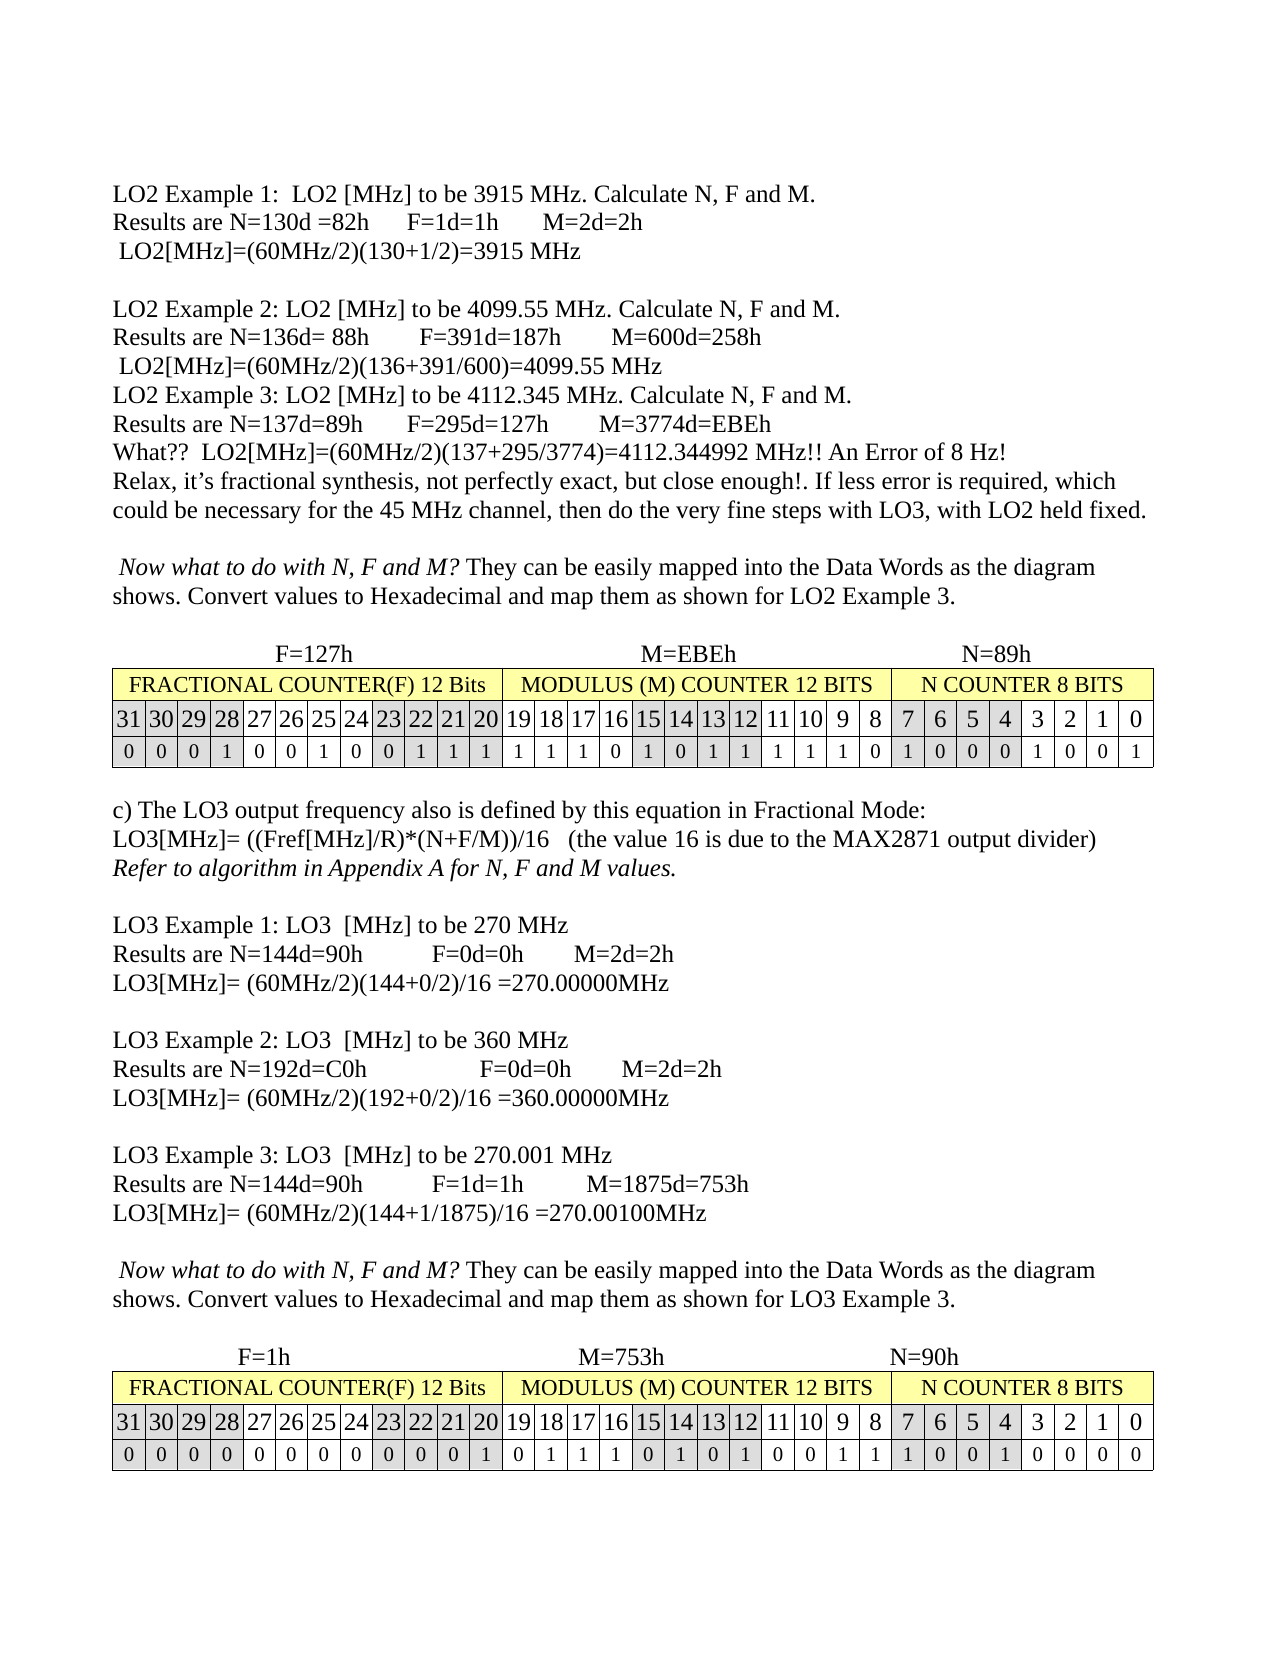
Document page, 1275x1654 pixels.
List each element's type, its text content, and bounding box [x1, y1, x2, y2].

text Results are N=130d =82h F=1d=1h M=2d=2h [112, 207, 1162, 236]
table_cell 19 [503, 701, 534, 736]
table_cell 10 [795, 1405, 826, 1439]
table_cell 24 [341, 701, 372, 736]
text Now what to do with N, F and M? They can be easily mapped into the Data Words as the diagram shows. Convert values to Hexadecimal and map them as shown for LO3 Example 3. [112, 1256, 1162, 1313]
table_cell 0 [1119, 1440, 1153, 1469]
table_cell 0 [373, 1440, 404, 1469]
table_cell 21 [438, 1405, 469, 1439]
table_cell 1 [1087, 701, 1118, 736]
table_cell 1 [535, 1440, 567, 1469]
table_cell 0 [276, 1440, 307, 1469]
table_cell 1 [535, 737, 567, 766]
table_cell 12 [730, 1405, 761, 1439]
table_cell 6 [925, 701, 956, 736]
table_cell 0 [1055, 737, 1086, 766]
table_cell 5 [957, 1405, 989, 1439]
table_cell 0 [795, 1440, 826, 1469]
table_cell 0 [1119, 1405, 1153, 1439]
table_cell 0 [925, 737, 956, 766]
table_cell 19 [503, 1405, 534, 1439]
table_cell 1 [1022, 737, 1054, 766]
table_cell 1 [633, 737, 664, 766]
table_cell 1 [827, 737, 859, 766]
table_cell 23 [373, 701, 404, 736]
table_cell 28 [211, 1405, 243, 1439]
table_cell 1 [211, 737, 243, 766]
table_cell 7 [892, 701, 924, 736]
table_cell 1 [600, 1440, 632, 1469]
text LO3[MHz]= (60MHz/2)(144+1/1875)/16 =270.00100MHz [112, 1198, 1162, 1227]
table_cell 18 [535, 701, 567, 736]
table_cell 4 [990, 1405, 1021, 1439]
table_cell 0 [113, 1440, 145, 1469]
table_cell 1 [698, 737, 729, 766]
table_cell 1 [730, 737, 761, 766]
table_cell 0 [308, 1440, 340, 1469]
text LO2[MHz]=(60MHz/2)(136+391/600)=4099.55 MHz [112, 351, 1162, 380]
table_cell 0 [925, 1440, 956, 1469]
table_cell 3 [1022, 701, 1054, 736]
table_cell 1 [827, 1440, 859, 1469]
table_cell 0 [860, 737, 891, 766]
table_cell 0 [405, 1440, 437, 1469]
table_cell 0 [244, 737, 275, 766]
table_cell 9 [827, 701, 859, 736]
table_cell 13 [698, 701, 729, 736]
text F=127h M=EBEh N=89h [112, 639, 1162, 667]
text Results are N=144d=90h F=1d=1h M=1875d=753h [112, 1169, 1162, 1198]
text LO3[MHz]= (60MHz/2)(192+0/2)/16 =360.00000MHz [112, 1083, 1162, 1112]
table_cell 27 [244, 1405, 275, 1439]
table_cell 0 [1055, 1440, 1086, 1469]
table_cell 16 [600, 1405, 632, 1439]
table_cell 0 [665, 737, 697, 766]
table_cell 1 [1119, 737, 1153, 766]
table_cell 25 [308, 1405, 340, 1439]
table_cell 17 [568, 1405, 599, 1439]
table_cell 13 [698, 1405, 729, 1439]
table_header MODULUS (M) COUNTER 12 BITS [503, 669, 891, 700]
table_cell 18 [535, 1405, 567, 1439]
table_cell 20 [470, 1405, 502, 1439]
text LO3 Example 3: LO3 [MHz] to be 270.001 MHz [112, 1141, 1162, 1169]
text Results are N=137d=89h F=295d=127h M=3774d=EBEh [112, 409, 1162, 437]
text Relax, it’s fractional synthesis, not perfectly exact, but close enough!. If less error is required, which could be necessary for the 45 MHz channel, then do the very fine steps with LO3, with LO2 held fixed. [112, 466, 1162, 524]
table_cell 1 [860, 1440, 891, 1469]
table_cell 0 [600, 737, 632, 766]
table_cell 29 [178, 1405, 210, 1439]
table_cell 0 [990, 737, 1021, 766]
table_cell 0 [1119, 701, 1153, 736]
text LO3[MHz]= ((Fref[MHz]/R)*(N+F/M))/16 (the value 16 is due to the MAX2871 output divider) [112, 824, 1162, 853]
table_cell 14 [665, 701, 697, 736]
table_cell 25 [308, 701, 340, 736]
table_cell 31 [113, 701, 145, 736]
table_cell 7 [892, 1405, 924, 1439]
table_cell 0 [698, 1440, 729, 1469]
text LO2[MHz]=(60MHz/2)(130+1/2)=3915 MHz [112, 236, 1162, 265]
text Results are N=136d= 88h F=391d=187h M=600d=258h [112, 322, 1162, 351]
table_cell 1 [405, 737, 437, 766]
table_cell 1 [470, 1440, 502, 1469]
table_cell 1 [308, 737, 340, 766]
table_cell 0 [1087, 1440, 1118, 1469]
table_cell 0 [341, 1440, 372, 1469]
table_cell 10 [795, 701, 826, 736]
table_cell 21 [438, 701, 469, 736]
table_cell 16 [600, 701, 632, 736]
table_cell 0 [146, 737, 177, 766]
table_header N COUNTER 8 BITS [892, 1372, 1153, 1403]
table_header FRACTIONAL COUNTER(F) 12 Bits [113, 669, 502, 700]
table_cell 22 [405, 701, 437, 736]
table_cell 2 [1055, 701, 1086, 736]
table_cell 0 [503, 1440, 534, 1469]
table_cell 0 [178, 737, 210, 766]
text LO3[MHz]= (60MHz/2)(144+0/2)/16 =270.00000MHz [112, 968, 1162, 997]
table_cell 0 [957, 737, 989, 766]
text c) The LO3 output frequency also is defined by this equation in Fractional Mode: [112, 796, 1162, 824]
table_cell 22 [405, 1405, 437, 1439]
table_cell 0 [113, 737, 145, 766]
table_cell 24 [341, 1405, 372, 1439]
table_cell 30 [146, 701, 177, 736]
table_cell 2 [1055, 1405, 1086, 1439]
table_cell 15 [633, 701, 664, 736]
table_cell 0 [957, 1440, 989, 1469]
table_cell 0 [341, 737, 372, 766]
table_cell 31 [113, 1405, 145, 1439]
table_header MODULUS (M) COUNTER 12 BITS [503, 1372, 891, 1403]
table_cell 0 [276, 737, 307, 766]
table_cell 1 [892, 1440, 924, 1469]
table_header FRACTIONAL COUNTER(F) 12 Bits [113, 1372, 502, 1403]
table_cell 1 [762, 737, 794, 766]
table_cell 30 [146, 1405, 177, 1439]
text Results are N=192d=C0h F=0d=0h M=2d=2h [112, 1054, 1162, 1083]
table_cell 26 [276, 1405, 307, 1439]
table_cell 8 [860, 701, 891, 736]
table_header N COUNTER 8 BITS [892, 669, 1153, 700]
text LO3 Example 1: LO3 [MHz] to be 270 MHz [112, 911, 1162, 939]
table_cell 0 [211, 1440, 243, 1469]
table_cell 0 [762, 1440, 794, 1469]
table_cell 29 [178, 701, 210, 736]
table_cell 26 [276, 701, 307, 736]
table_cell 0 [244, 1440, 275, 1469]
table_cell 11 [762, 1405, 794, 1439]
table_cell 1 [730, 1440, 761, 1469]
table_cell 0 [1022, 1440, 1054, 1469]
table_cell 0 [1087, 737, 1118, 766]
text Results are N=144d=90h F=0d=0h M=2d=2h [112, 939, 1162, 968]
table_cell 1 [438, 737, 469, 766]
table_cell 28 [211, 701, 243, 736]
table_cell 0 [178, 1440, 210, 1469]
table_cell 0 [438, 1440, 469, 1469]
table_cell 0 [146, 1440, 177, 1469]
table_cell 5 [957, 701, 989, 736]
table_cell 1 [1087, 1405, 1118, 1439]
table_cell 1 [990, 1440, 1021, 1469]
text LO2 Example 3: LO2 [MHz] to be 4112.345 MHz. Calculate N, F and M. [112, 380, 1162, 409]
table_cell 27 [244, 701, 275, 736]
text F=1h M=753h N=90h [112, 1342, 1162, 1371]
table_cell 14 [665, 1405, 697, 1439]
table_cell 9 [827, 1405, 859, 1439]
table_cell 4 [990, 701, 1021, 736]
table_cell 0 [373, 737, 404, 766]
table_cell 1 [665, 1440, 697, 1469]
text Now what to do with N, F and M? They can be easily mapped into the Data Words as the diagram shows. Convert values to Hexadecimal and map them as shown for LO2 Example 3. [112, 552, 1162, 610]
table_cell 1 [568, 737, 599, 766]
text What?? LO2[MHz]=(60MHz/2)(137+295/3774)=4112.344992 MHz!! An Error of 8 Hz! [112, 437, 1162, 466]
text LO2 Example 1: LO2 [MHz] to be 3915 MHz. Calculate N, F and M. [112, 179, 1162, 207]
table_cell 11 [762, 701, 794, 736]
table_cell 0 [633, 1440, 664, 1469]
table_cell 15 [633, 1405, 664, 1439]
table_cell 8 [860, 1405, 891, 1439]
table_cell 12 [730, 701, 761, 736]
table_cell 1 [470, 737, 502, 766]
table_cell 23 [373, 1405, 404, 1439]
table_cell 1 [795, 737, 826, 766]
table_cell 1 [503, 737, 534, 766]
text LO3 Example 2: LO3 [MHz] to be 360 MHz [112, 1026, 1162, 1054]
text LO2 Example 2: LO2 [MHz] to be 4099.55 MHz. Calculate N, F and M. [112, 294, 1162, 322]
table_cell 1 [892, 737, 924, 766]
table_cell 6 [925, 1405, 956, 1439]
table_cell 3 [1022, 1405, 1054, 1439]
table_cell 20 [470, 701, 502, 736]
table_cell 17 [568, 701, 599, 736]
table_cell 1 [568, 1440, 599, 1469]
text Refer to algorithm in Appendix A for N, F and M values. [112, 853, 1162, 882]
